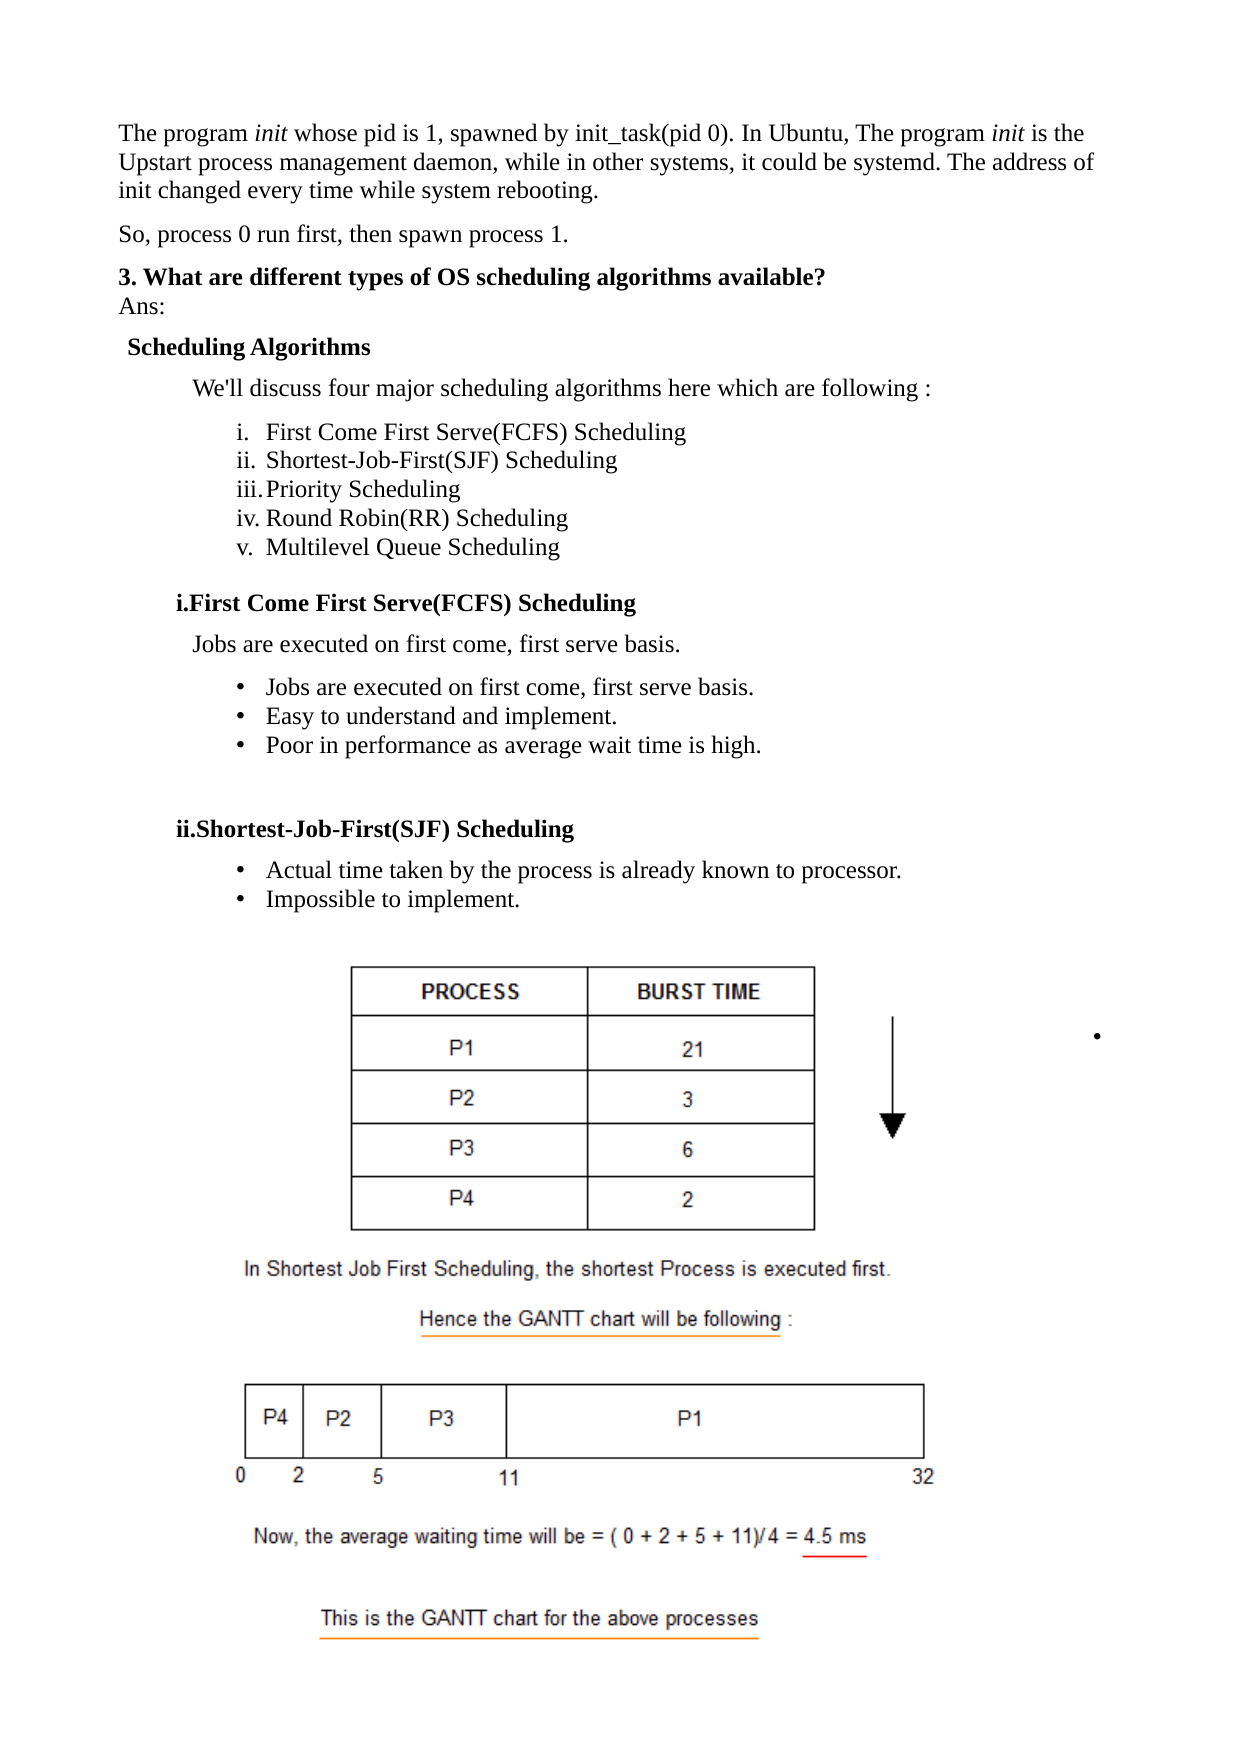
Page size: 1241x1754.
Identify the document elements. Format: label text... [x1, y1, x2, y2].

list Shortest-Job-First(SJF) Scheduling [236, 446, 1122, 474]
picture [115, 940, 1025, 1674]
list Priority Scheduling [236, 474, 1122, 503]
text Jobs are executed on first come, first serve basis. [192, 629, 1122, 658]
list Jobs are executed on first come, first serve basis. [236, 672, 1122, 701]
subtitle Scheduling Algorithms [102, 332, 1122, 361]
list Poor in performance as average wait time is high. [236, 730, 1122, 758]
list Impossible to implement. [236, 884, 1122, 913]
text Ans: [118, 291, 1122, 320]
text So, process 0 run first, then spawn process 1. [118, 219, 1122, 248]
list Multilevel Queue Scheduling [236, 532, 1122, 561]
list First Come First Serve(FCFS) Scheduling [236, 417, 1122, 446]
text We'll discuss four major scheduling algorithms here which are following : [192, 373, 1122, 402]
subtitle i.First Come First Serve(FCFS) Scheduling [176, 588, 1122, 616]
list Actual time taken by the process is already known to processor. [236, 856, 1122, 884]
list Easy to understand and implement. [236, 701, 1122, 730]
list Round Robin(RR) Scheduling [236, 503, 1122, 532]
text The program init whose pid is 1, spawned by init_task(pid 0). In Ubuntu, The program init is the Upstart process management daemon, while in other systems, it could be systemd. The address of init changed every time while system rebooting. [118, 118, 1122, 204]
text 3. What are different types of OS scheduling algorithms available? [118, 262, 1122, 291]
subtitle ii.Shortest-Job-First(SJF) Scheduling [176, 814, 1122, 843]
list Best approach to minimize waiting time. [236, 928, 1122, 1051]
